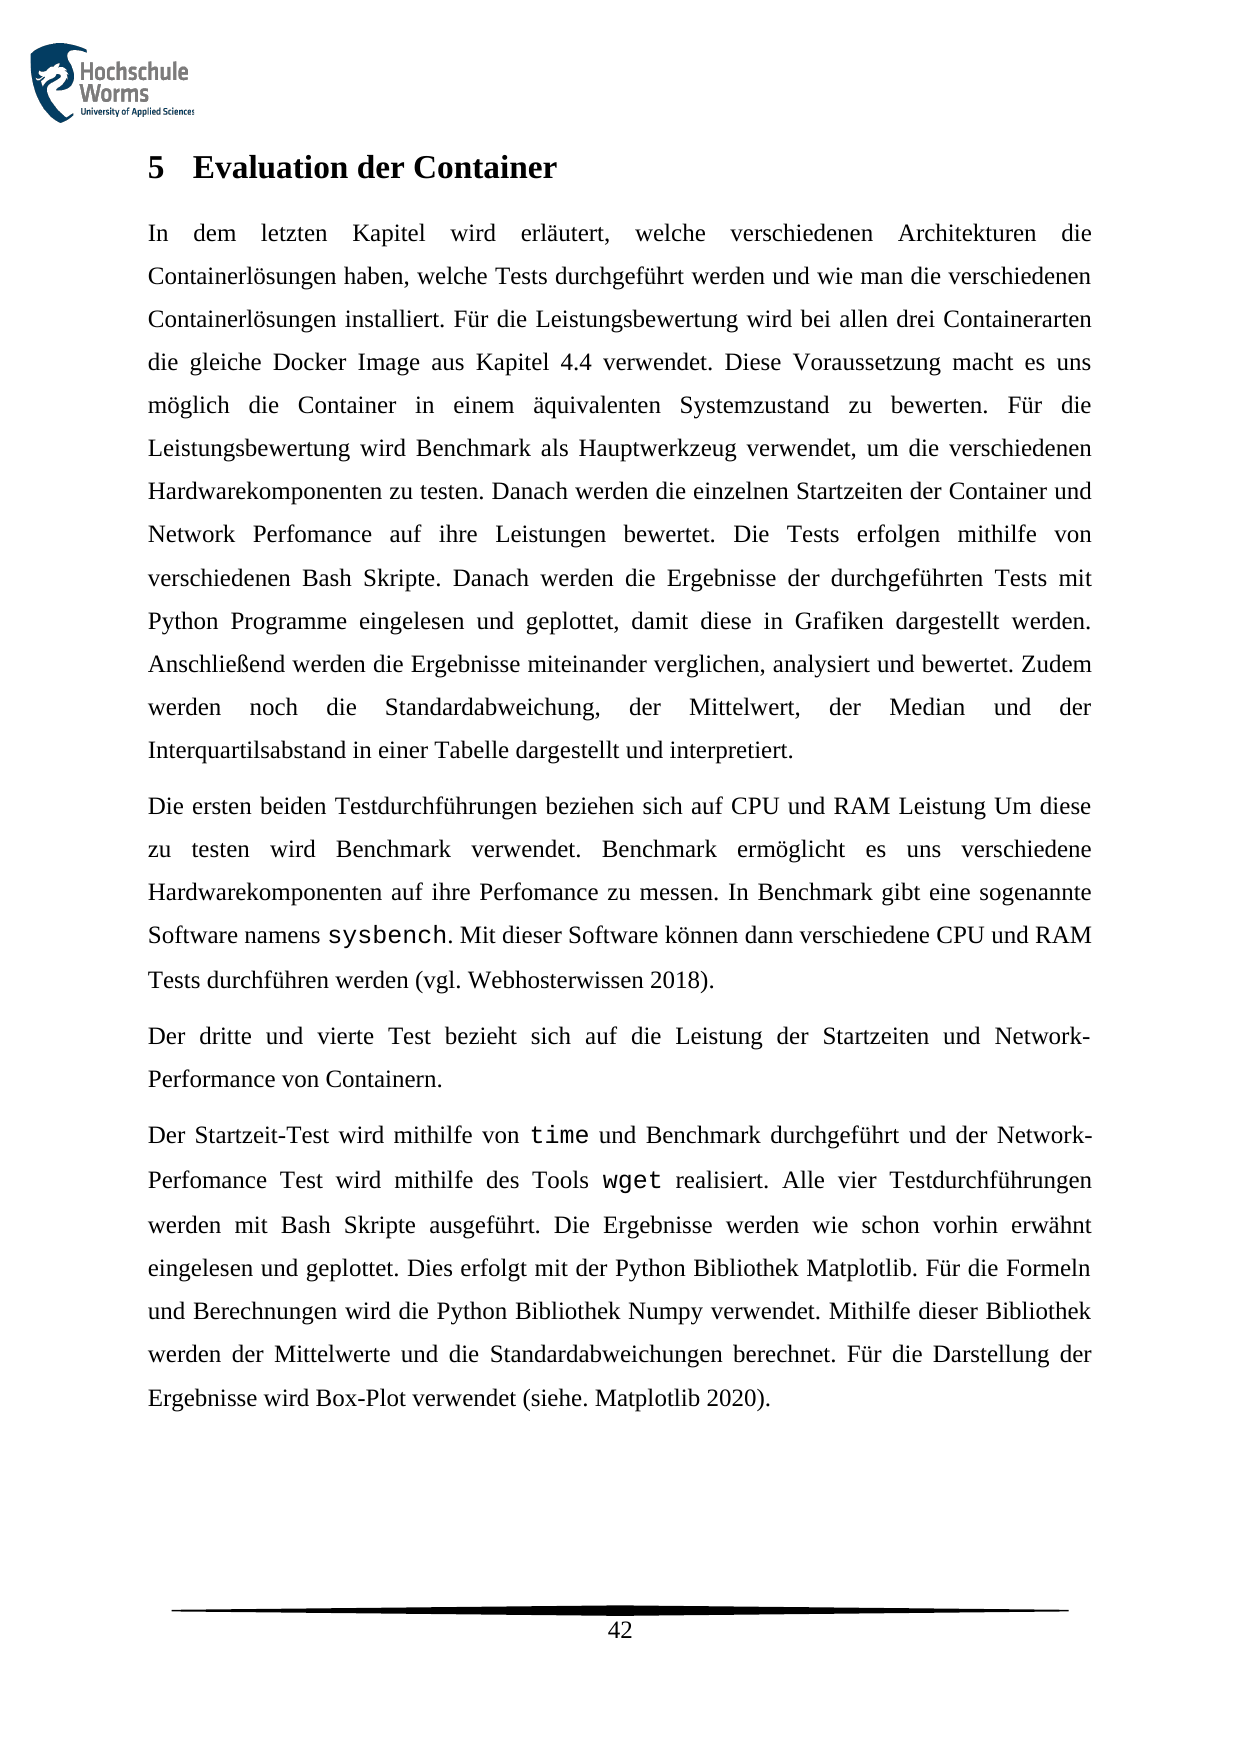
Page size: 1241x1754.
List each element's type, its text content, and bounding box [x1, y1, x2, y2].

subtitle Evaluation der Container [148, 148, 1092, 186]
text Die ersten beiden Testdurchführungen beziehen sich auf CPU und RAM Leistung Um diese zu testen wird Benchmark verwendet. Benchmark ermöglicht es uns verschiedene Hardwarekomponenten auf ihre Perfomance zu messen. In Benchmark gibt eine sogenannte Software namens sysbench. Mit dieser Software können dann verschiedene CPU und RAM Tests durchführen werden (vgl. Webhosterwissen 2018). [148, 791, 1092, 994]
text Der dritte und vierte Test bezieht sich auf die Leistung der Startzeiten und Network-Performance von Containern. [148, 1021, 1092, 1093]
text Der Startzeit-Test wird mithilfe von time und Benchmark durchgeführt und der Network-Perfomance Test wird mithilfe des Tools wget realisiert. Alle vier Testdurchführungen werden mit Bash Skripte ausgeführt. Die Ergebnisse werden wie schon vorhin erwähnt eingelesen und geplottet. Dies erfolgt mit der Python Bibliothek Matplotlib. Für die Formeln und Berechnungen wird die Python Bibliothek Numpy verwendet. Mithilfe dieser Bibliothek werden der Mittelwerte und die Standardabweichungen berechnet. Für die Darstellung der Ergebnisse wird Box-Plot verwendet (siehe. Matplotlib 2020). [148, 1120, 1092, 1411]
text In dem letzten Kapitel wird erläutert, welche verschiedenen Architekturen die Containerlösungen haben, welche Tests durchgeführt werden und wie man die verschiedenen Containerlösungen installiert. Für die Leistungsbewertung wird bei allen drei Containerarten die gleiche Docker Image aus Kapitel 4.4 verwendet. Diese Voraussetzung macht es uns möglich die Container in einem äquivalenten Systemzustand zu bewerten. Für die Leistungsbewertung wird Benchmark als Hauptwerkzeug verwendet, um die verschiedenen Hardwarekomponenten zu testen. Danach werden die einzelnen Startzeiten der Container und Network Perfomance auf ihre Leistungen bewertet. Die Tests erfolgen mithilfe von verschiedenen Bash Skripte. Danach werden die Ergebnisse der durchgeführten Tests mit Python Programme eingelesen und geplottet, damit diese in Grafiken dargestellt werden. Anschließend werden die Ergebnisse miteinander verglichen, analysiert und bewertet. Zudem werden noch die Standardabweichung, der Mittelwert, der Median und der Interquartilsabstand in einer Tabelle dargestellt und interpretiert. [148, 218, 1092, 764]
